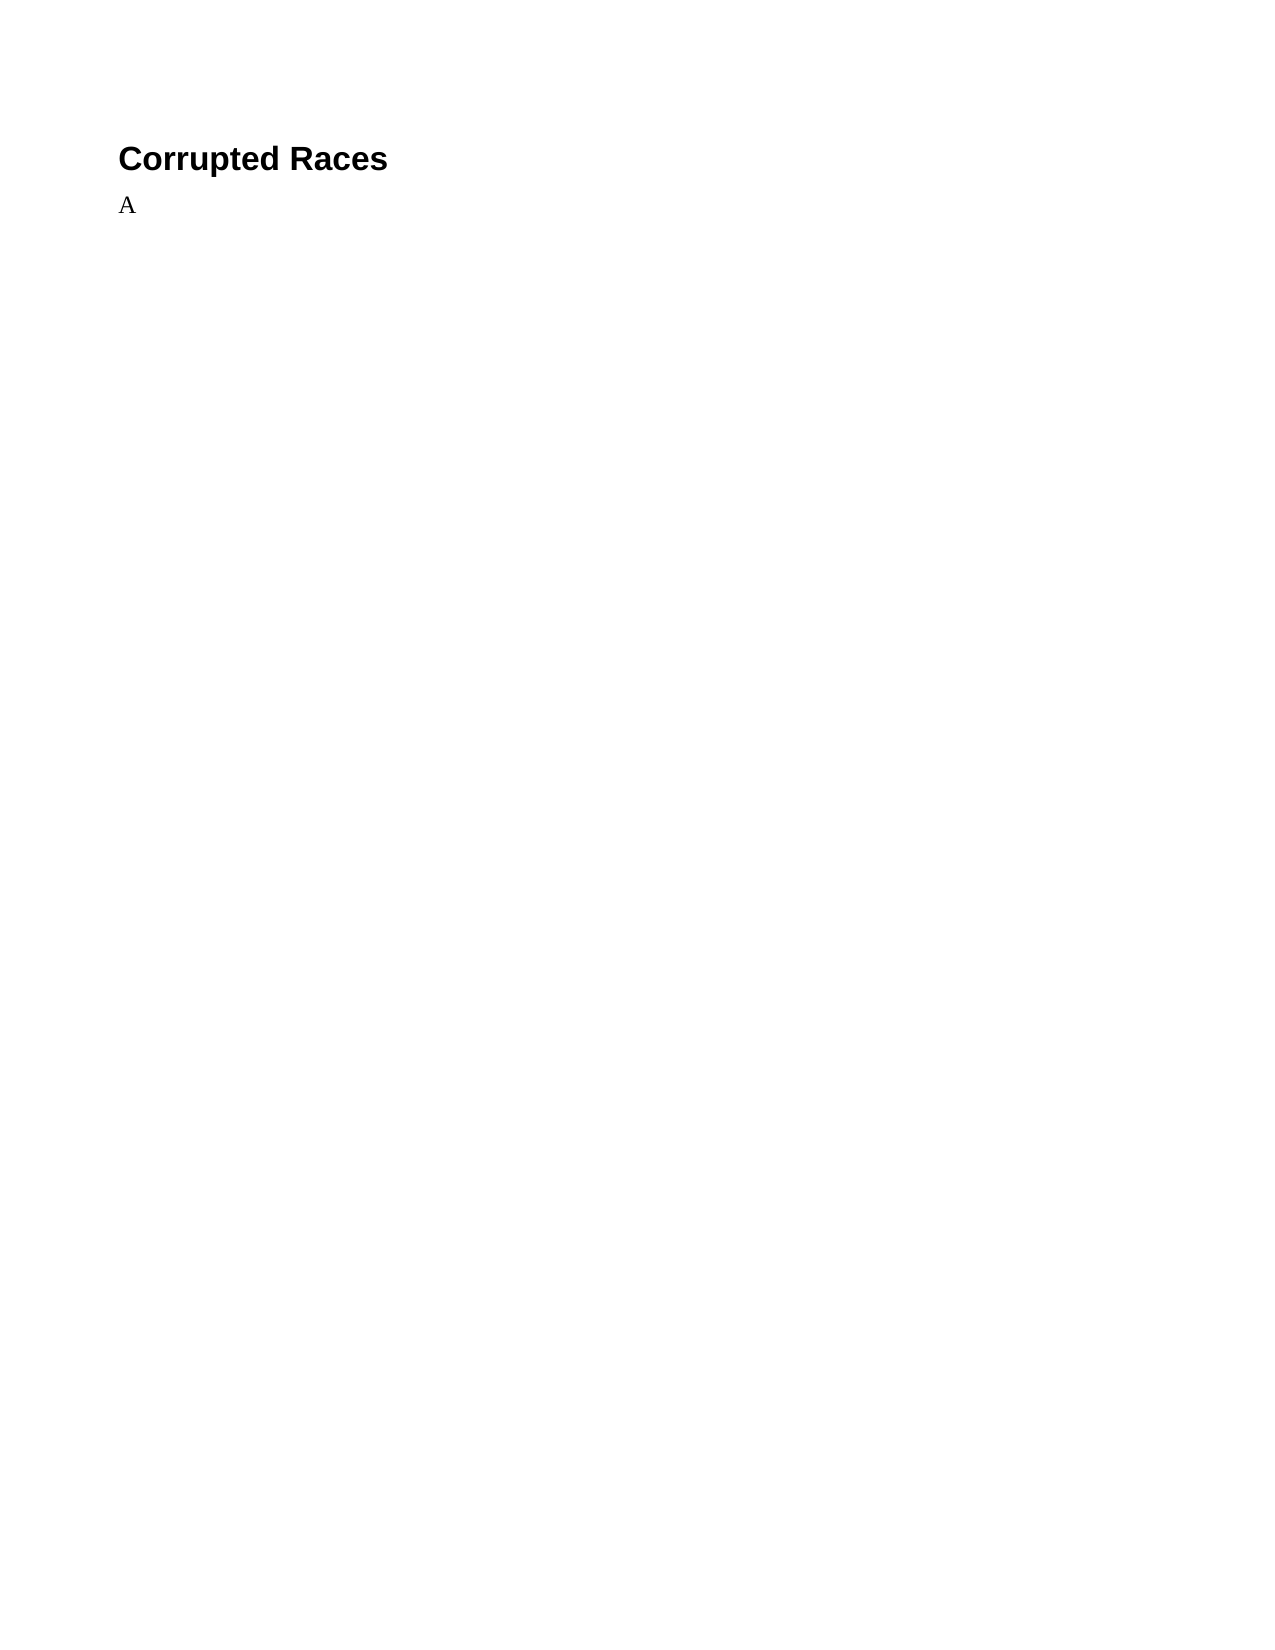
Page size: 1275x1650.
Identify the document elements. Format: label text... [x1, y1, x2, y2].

subtitle Corrupted Races [118, 139, 1157, 178]
text A [118, 190, 1157, 219]
